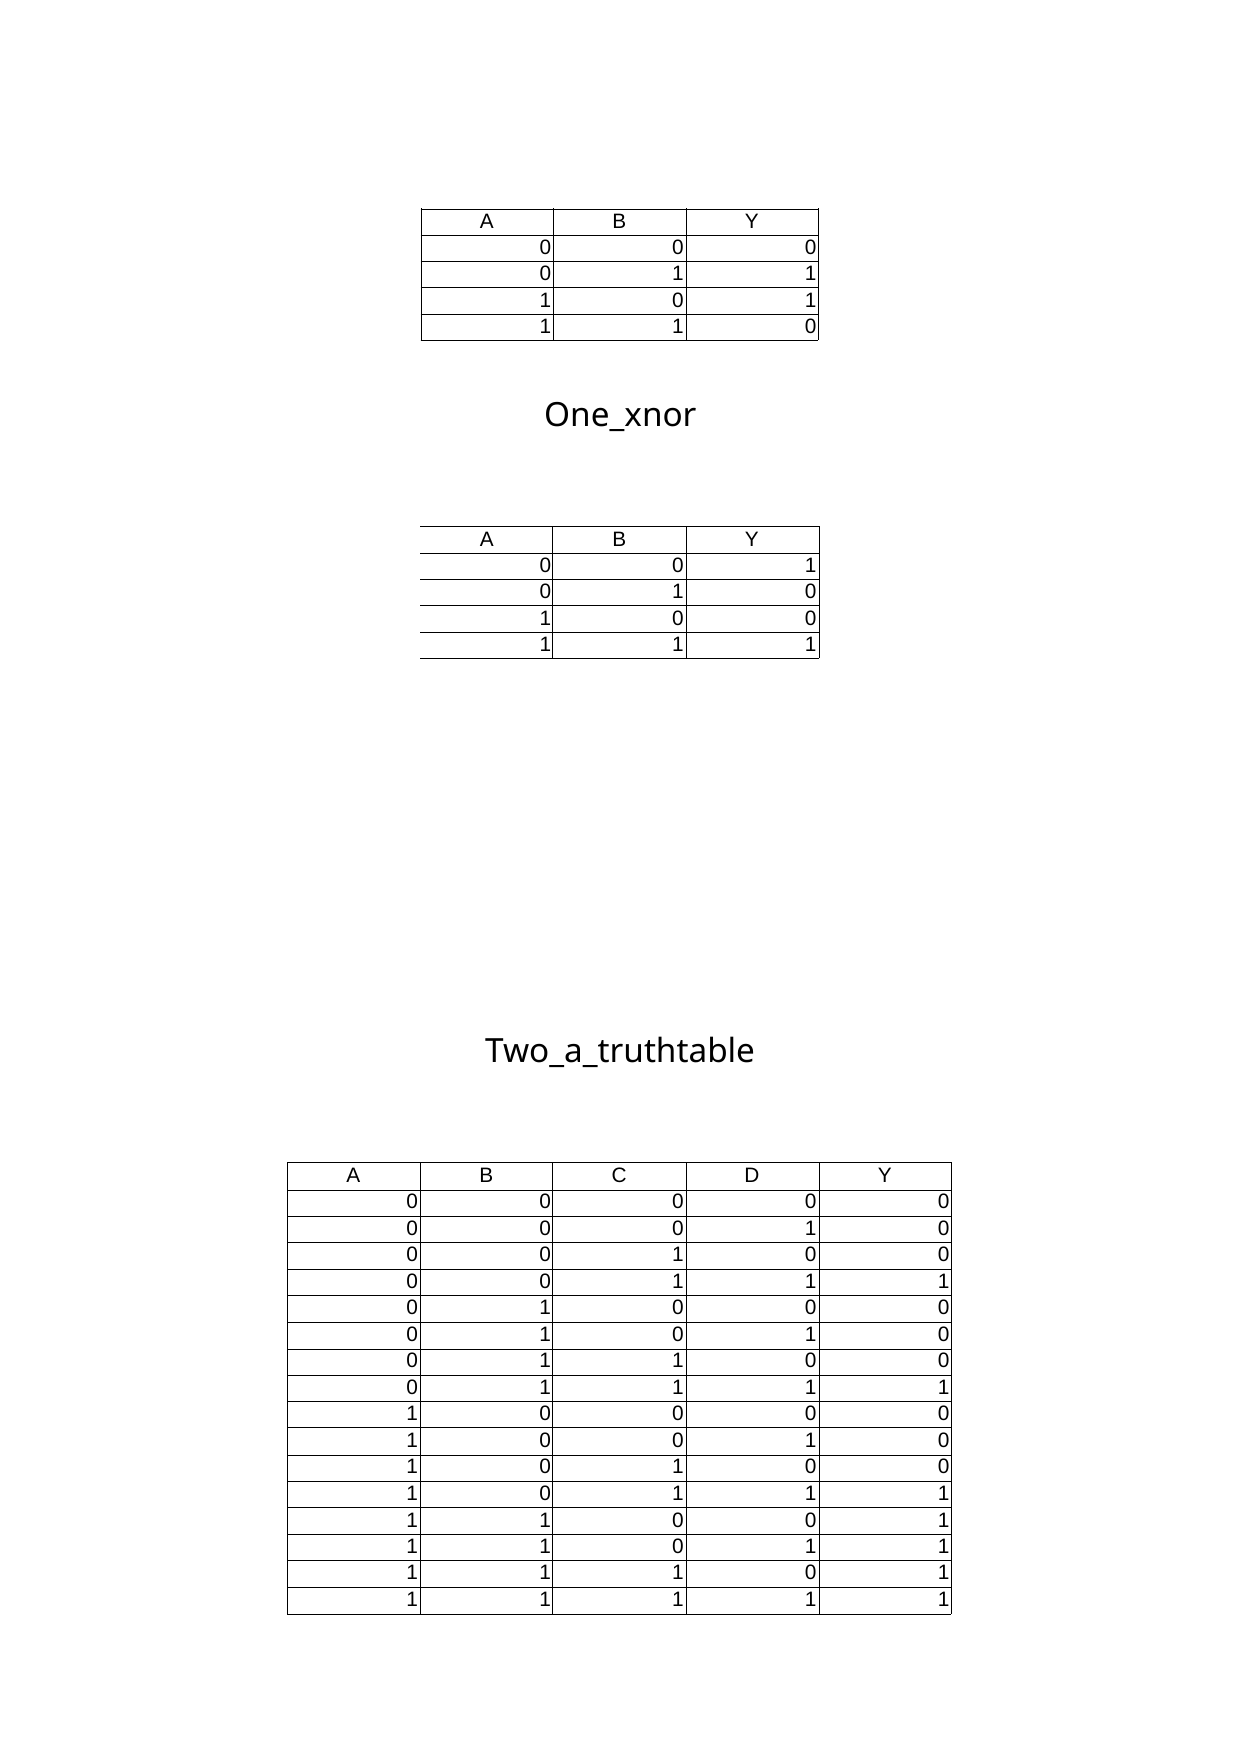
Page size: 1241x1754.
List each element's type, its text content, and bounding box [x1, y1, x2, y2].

text Two_a_truthtable [118, 1026, 1122, 1072]
text One_xnor [118, 391, 1122, 436]
